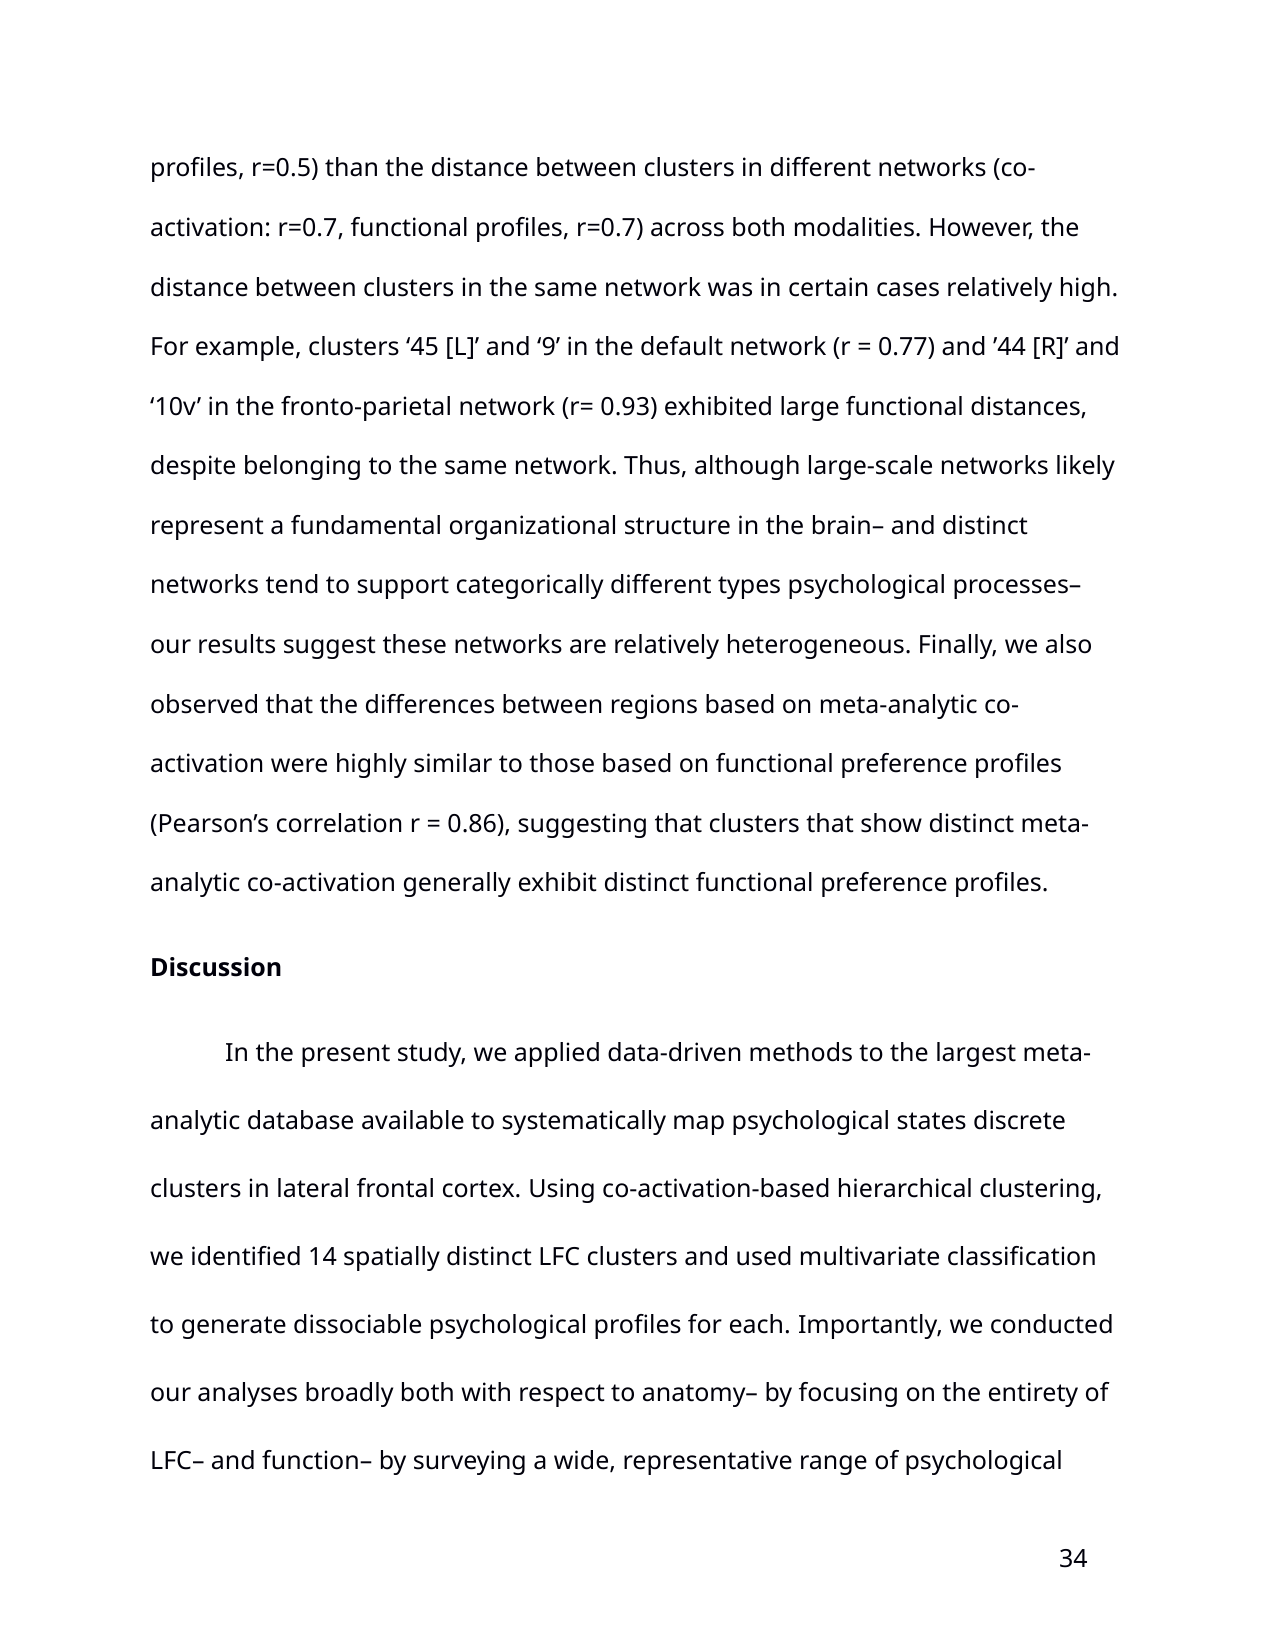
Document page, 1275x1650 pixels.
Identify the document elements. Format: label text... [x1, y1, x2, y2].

text In the present study, we applied data-driven methods to the largest meta-analytic database available to systematically map psychological states discrete clusters in lateral frontal cortex. Using co-activation-based hierarchical clustering, we identified 14 spatially distinct LFC clusters and used multivariate classification to generate dissociable psychological profiles for each. Importantly, we conducted our analyses broadly both with respect to anatomy– by focusing on the entirety of LFC– and function– by surveying a wide, representative range of psychological [150, 1034, 1125, 1477]
subtitle Discussion [150, 949, 1125, 984]
subtitle profiles, r=0.5) than the distance between clusters in different networks (co-activation: r=0.7, functional profiles, r=0.7) across both modalities. However, the distance between clusters in the same network was in certain cases relatively high. For example, clusters ‘45 [L]’ and ‘9’ in the default network (r = 0.77) and ’44 [R]’ and ‘10v’ in the fronto-parietal network (r= 0.93) exhibited large functional distances, despite belonging to the same network. Thus, although large-scale networks likely represent a fundamental organizational structure in the brain– and distinct networks tend to support categorically different types psychological processes– our results suggest these networks are relatively heterogeneous. Finally, we also observed that the differences between regions based on meta-analytic co-activation were highly similar to those based on functional preference profiles (Pearson’s correlation r = 0.86), suggesting that clusters that show distinct meta-analytic co-activation generally exhibit distinct functional preference profiles. [150, 150, 1125, 899]
